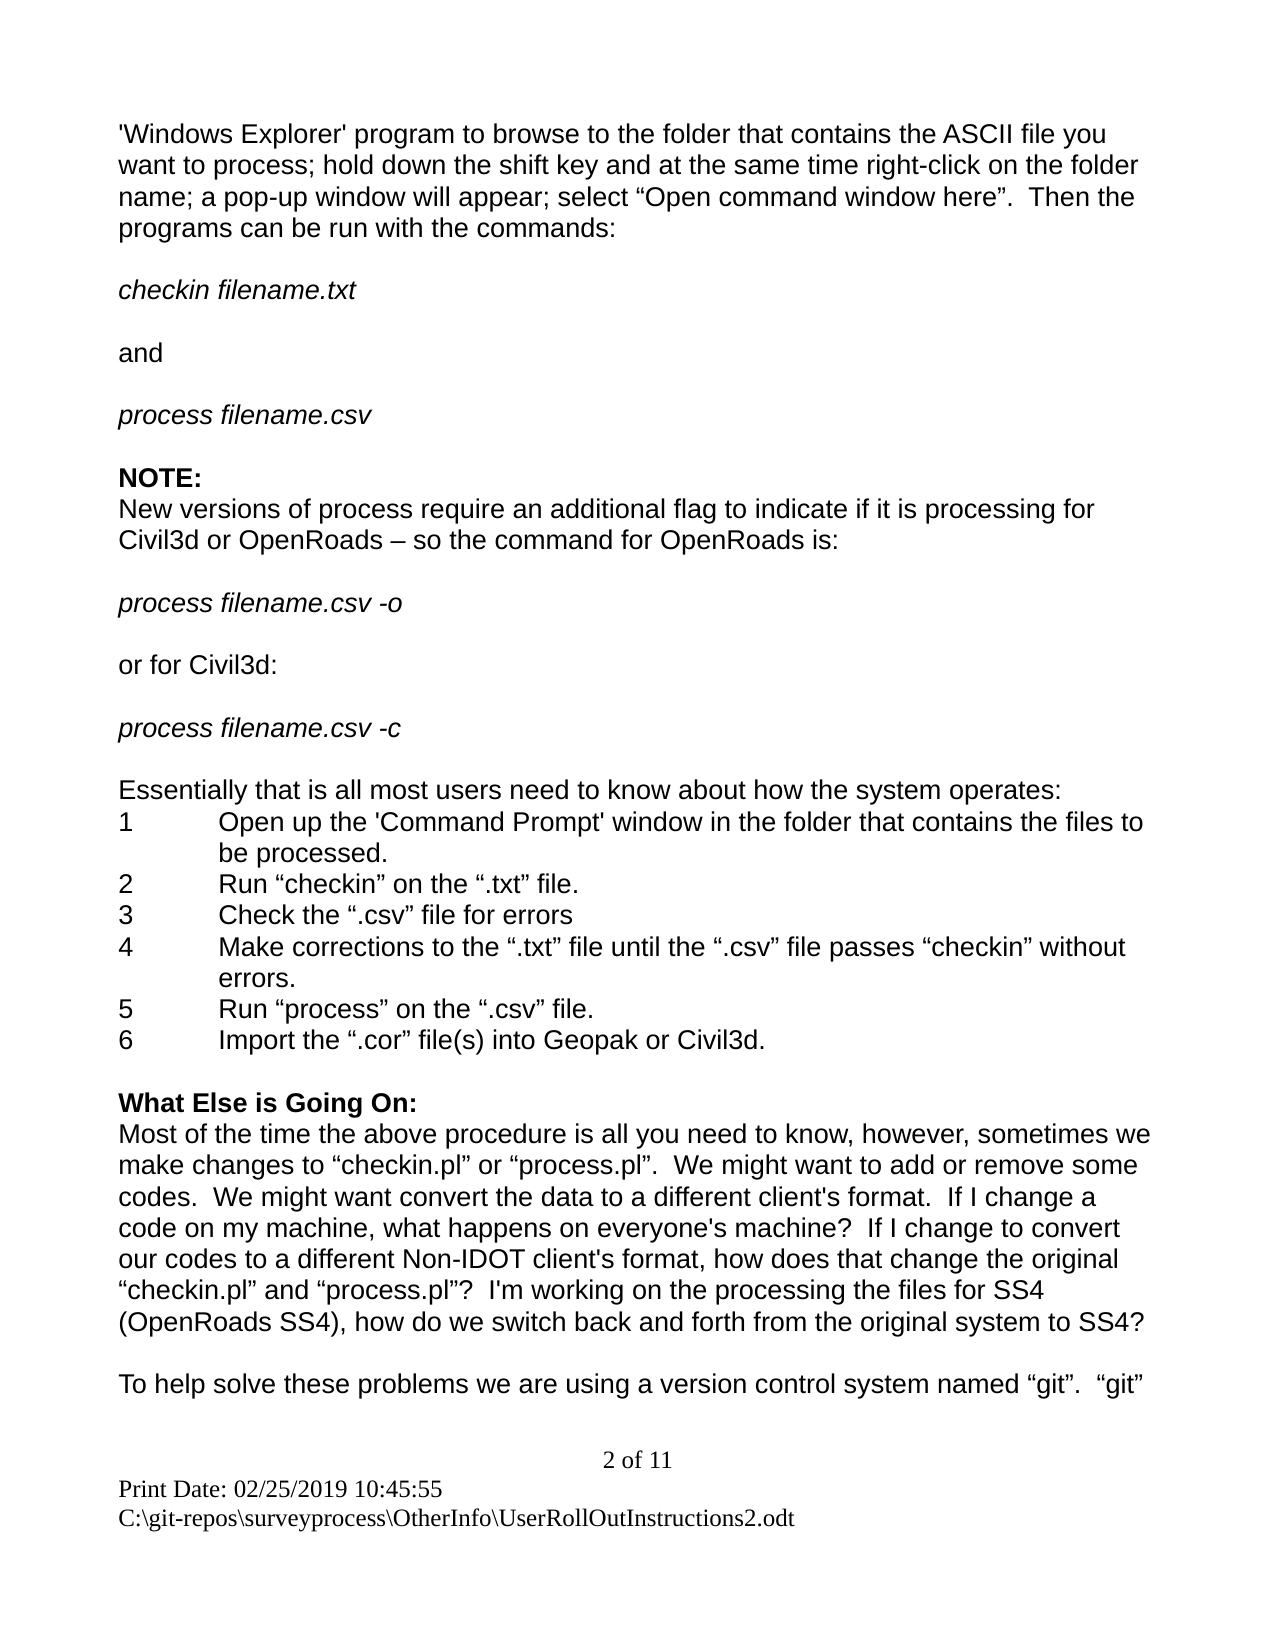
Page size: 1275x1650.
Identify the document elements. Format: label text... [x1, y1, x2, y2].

text 2 Run “checkin” on the “.txt” file. [118, 868, 1157, 899]
text process filename.csv [118, 399, 1157, 431]
text process filename.csv -c [118, 712, 1157, 743]
text checkin filename.txt [118, 274, 1157, 306]
text or for Civil3d: [118, 649, 1157, 681]
text Most of the time the above procedure is all you need to know, however, sometimes we make changes to “checkin.pl” or “process.pl”. We might want to add or remove some codes. We might want convert the data to a different client's format. If I change a code on my machine, what happens on everyone's machine? If I change to convert our codes to a different Non-IDOT client's format, how does that change the original “checkin.pl” and “process.pl”? I'm working on the processing the files for SS4 (OpenRoads SS4), how do we switch back and forth from the original system to SS4? [118, 1118, 1157, 1337]
text To help solve these problems we are using a version control system named “git”. “git” [118, 1368, 1157, 1399]
text and [118, 337, 1157, 368]
text 3 Check the “.csv” file for errors [118, 899, 1157, 931]
text 6 Import the “.cor” file(s) into Geopak or Civil3d. [118, 1024, 1157, 1056]
text 5 Run “process” on the “.csv” file. [118, 993, 1157, 1024]
text Essentially that is all most users need to know about how the system operates: [118, 774, 1157, 806]
text process filename.csv -o [118, 587, 1157, 618]
text 4 Make corrections to the “.txt” file until the “.csv” file passes “checkin” without errors. [118, 931, 1157, 993]
text 'Windows Explorer' program to browse to the folder that contains the ASCII file you want to process; hold down the shift key and at the same time right-click on the folder name; a pop-up window will appear; select “Open command window here”. Then the programs can be run with the commands: [118, 118, 1157, 243]
text 1 Open up the 'Command Prompt' window in the folder that contains the files to be processed. [118, 806, 1157, 868]
text New versions of process require an additional flag to indicate if it is processing for Civil3d or OpenRoads – so the command for OpenRoads is: [118, 493, 1157, 556]
text NOTE: [118, 462, 1157, 493]
text What Else is Going On: [118, 1087, 1157, 1118]
